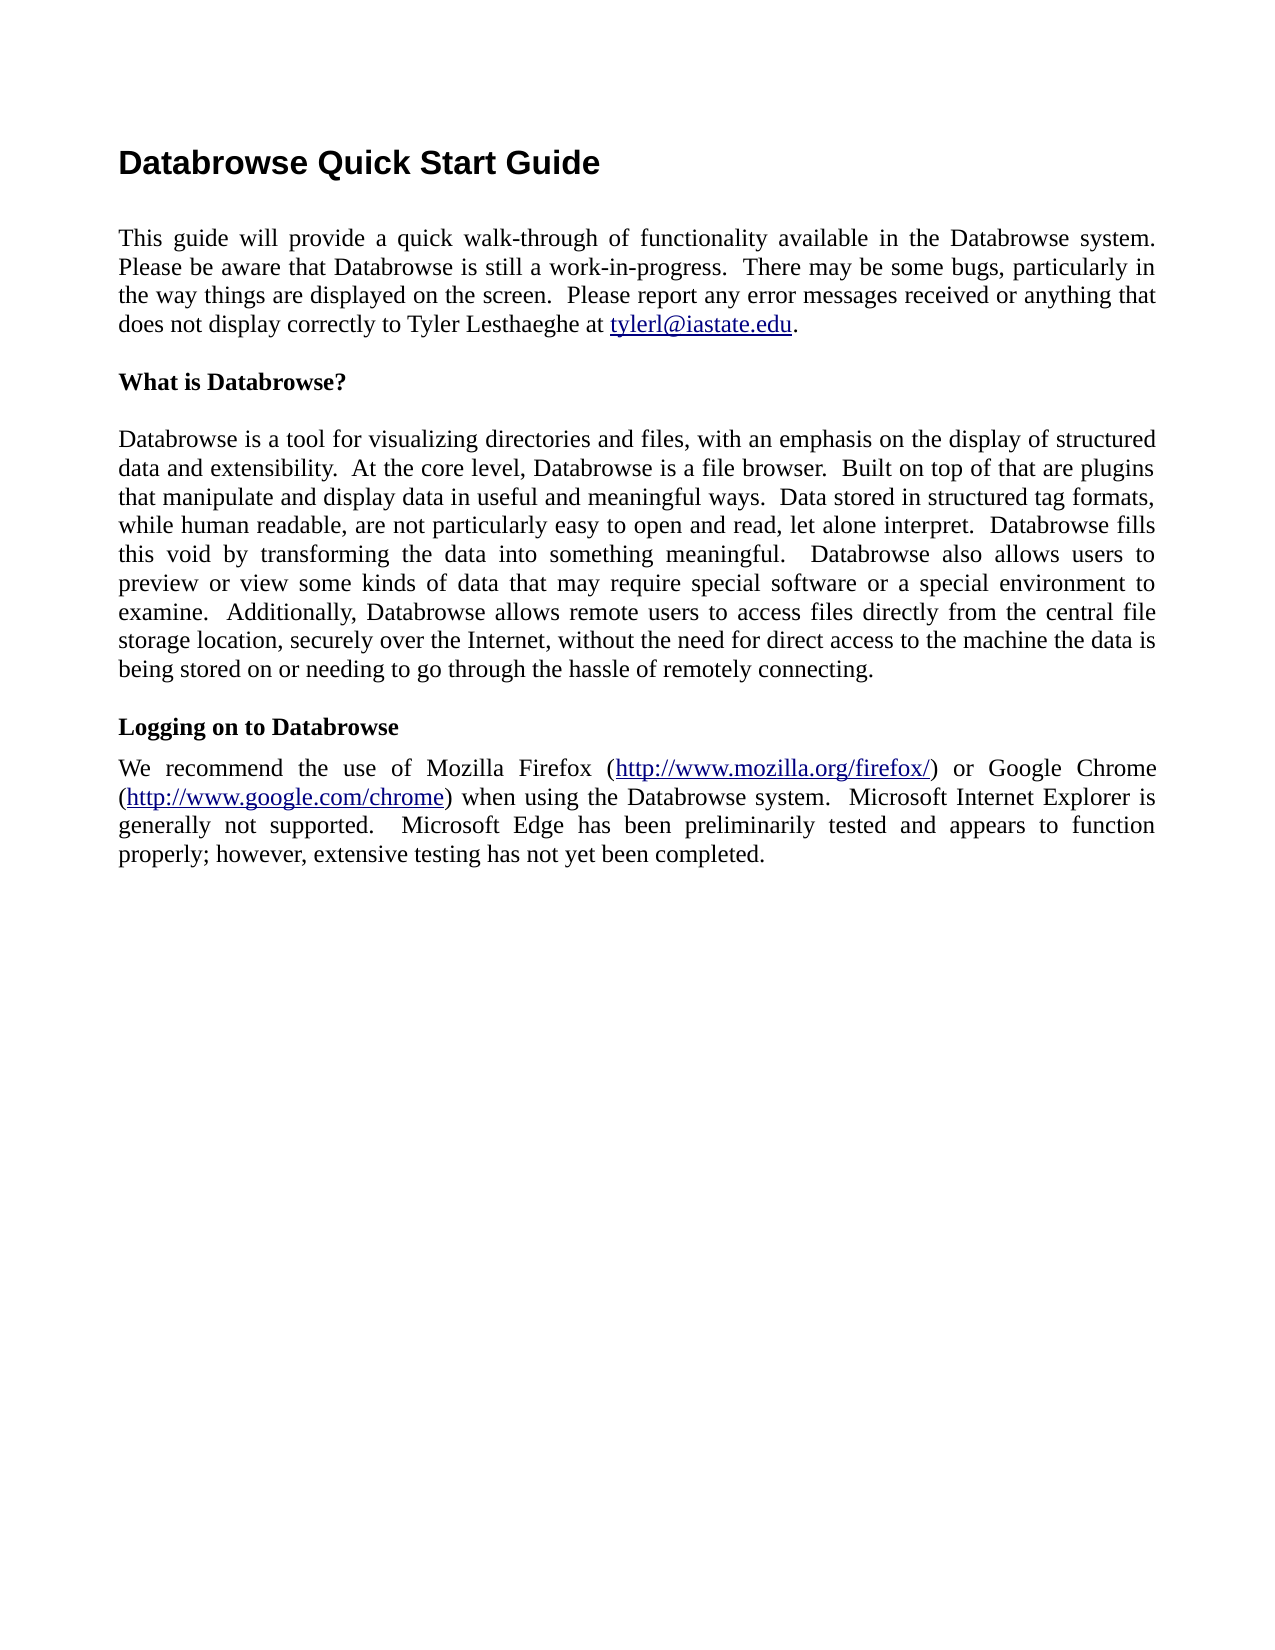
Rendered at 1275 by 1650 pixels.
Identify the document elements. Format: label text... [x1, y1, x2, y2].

text We recommend the use of Mozilla Firefox (http://www.mozilla.org/firefox/) or Google Chrome (http://www.google.com/chrome) when using the Databrowse system. Microsoft Internet Explorer is generally not supported. Microsoft Edge has been preliminarily tested and appears to function properly; however, extensive testing has not yet been completed. [118, 753, 1157, 868]
text Logging on to Databrowse [118, 712, 1157, 741]
text This guide will provide a quick walk-through of functionality available in the Databrowse system. Please be aware that Databrowse is still a work-in-progress. There may be some bugs, particularly in the way things are displayed on the screen. Please report any error messages received or anything that does not display correctly to Tyler Lesthaeghe at tylerl@iastate.edu. [118, 223, 1157, 338]
subtitle Databrowse Quick Start Guide [118, 143, 1157, 182]
text What is Databrowse? [118, 367, 1157, 396]
text Databrowse is a tool for visualizing directories and files, with an emphasis on the display of structured data and extensibility. At the core level, Databrowse is a file browser. Built on top of that are plugins that manipulate and display data in useful and meaningful ways. Data stored in structured tag formats, while human readable, are not particularly easy to open and read, let alone interpret. Databrowse fills this void by transforming the data into something meaningful. Databrowse also allows users to preview or view some kinds of data that may require special software or a special environment to examine. Additionally, Databrowse allows remote users to access files directly from the central file storage location, securely over the Internet, without the need for direct access to the machine the data is being stored on or needing to go through the hassle of remotely connecting. [118, 424, 1157, 683]
